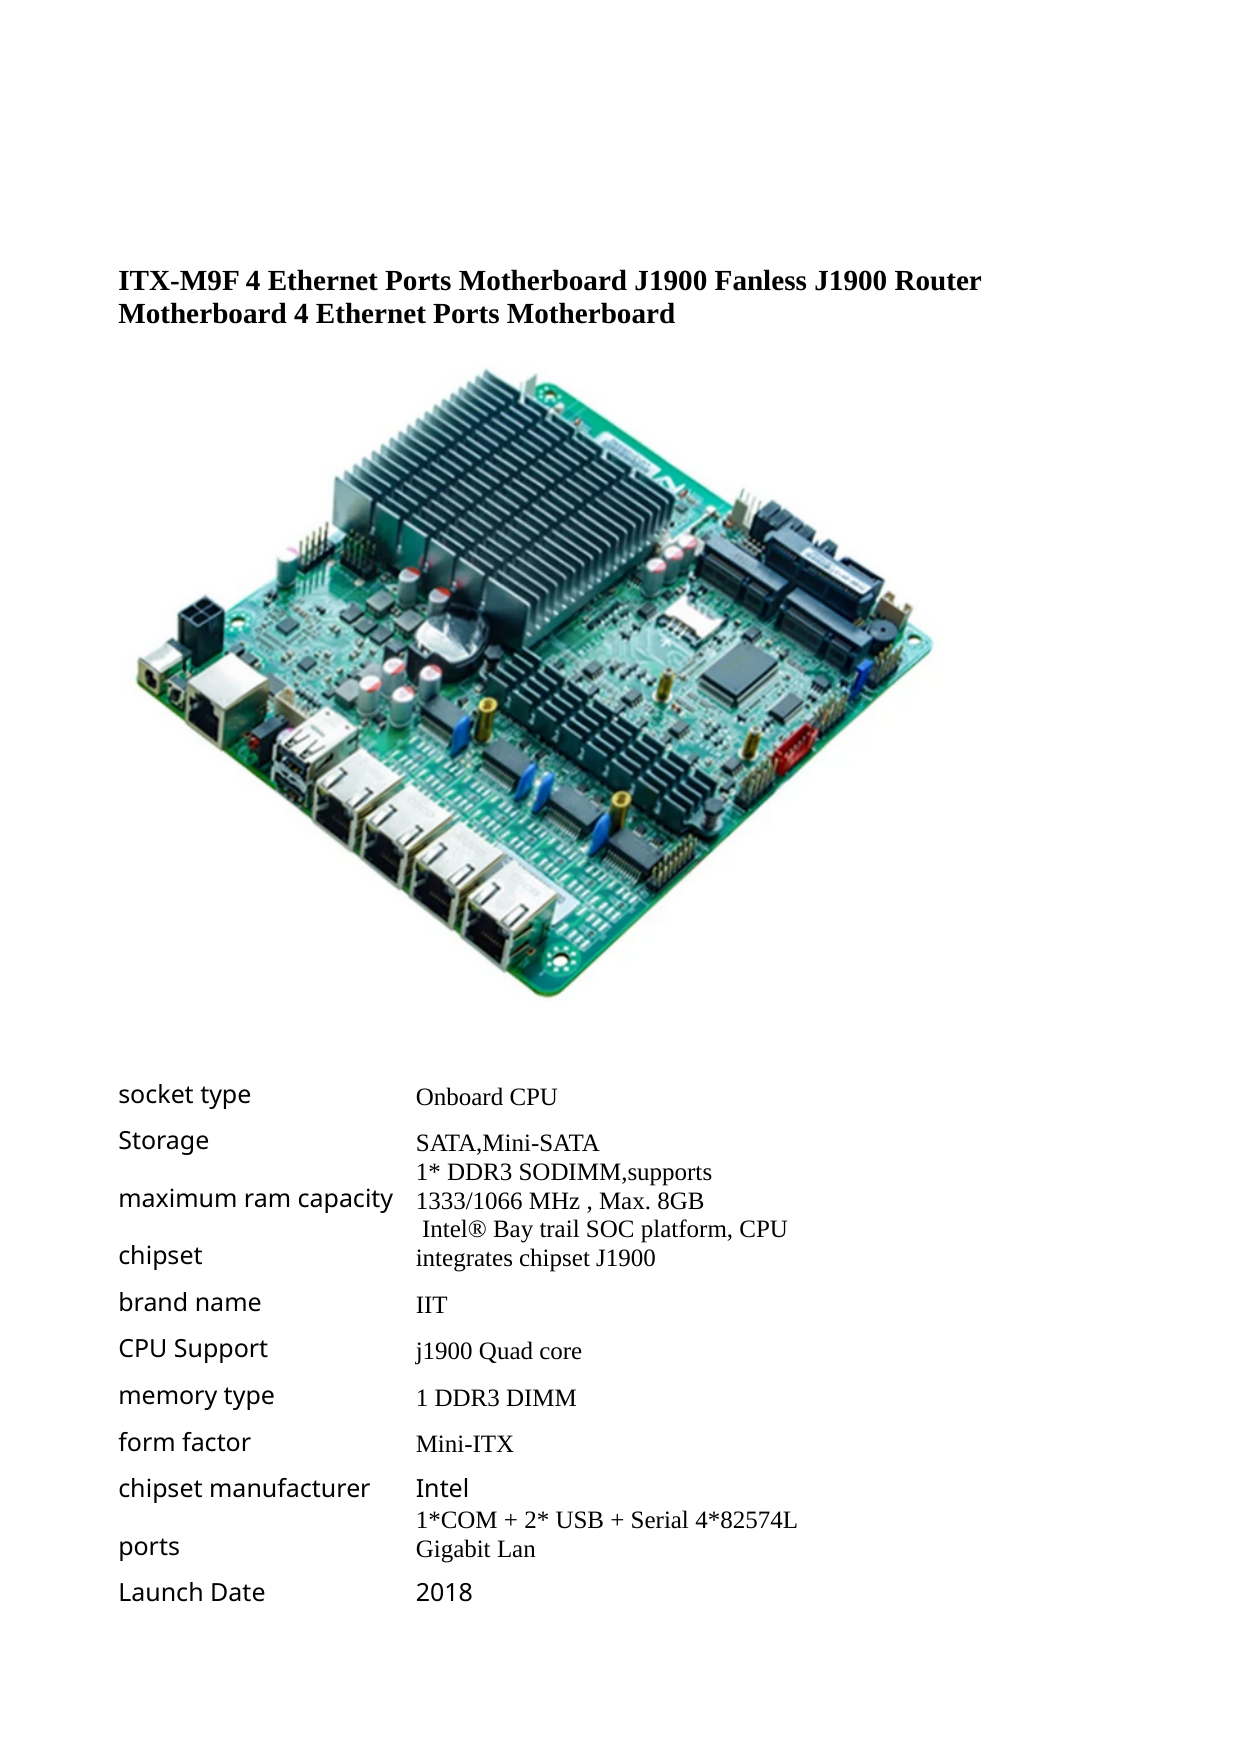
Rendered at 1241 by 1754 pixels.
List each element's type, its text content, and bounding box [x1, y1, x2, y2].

table_cell form factor [115, 1412, 412, 1458]
table_cell 1 DDR3 DIMM [413, 1365, 819, 1412]
table_cell Intel [413, 1458, 819, 1505]
table_cell SATA,Mini-SATA [413, 1111, 819, 1157]
subtitle ITX-M9F 4 Ethernet Ports Motherboard J1900 Fanless J1900 Router Motherboard 4 Ethernet Ports Motherboard [118, 263, 1122, 330]
table_cell brand name [115, 1272, 412, 1319]
table_cell IIT [413, 1272, 819, 1319]
table_header Onboard CPU [413, 1064, 819, 1111]
picture [110, 355, 972, 1001]
table_cell chipset manufacturer [115, 1458, 412, 1505]
table_cell Launch Date [115, 1563, 412, 1609]
table_cell Storage [115, 1111, 412, 1157]
table_cell maximum ram capacity [115, 1157, 412, 1214]
table_cell Intel® Bay trail SOC platform, CPU integrates chipset J1900 [413, 1215, 819, 1272]
table_cell 1* DDR3 SODIMM,supports 1333/1066 MHz , Max. 8GB [413, 1157, 819, 1214]
table_cell chipset [115, 1215, 412, 1272]
table_cell j1900 Quad core [413, 1319, 819, 1365]
table_cell 2018 [413, 1563, 819, 1609]
table_cell Mini-ITX [413, 1412, 819, 1458]
table_header socket type [115, 1064, 412, 1111]
table_cell 1*COM + 2* USB + Serial 4*82574L Gigabit Lan [413, 1505, 819, 1562]
table_cell ports [115, 1505, 412, 1562]
table_cell memory type [115, 1365, 412, 1412]
table_cell CPU Support [115, 1319, 412, 1365]
